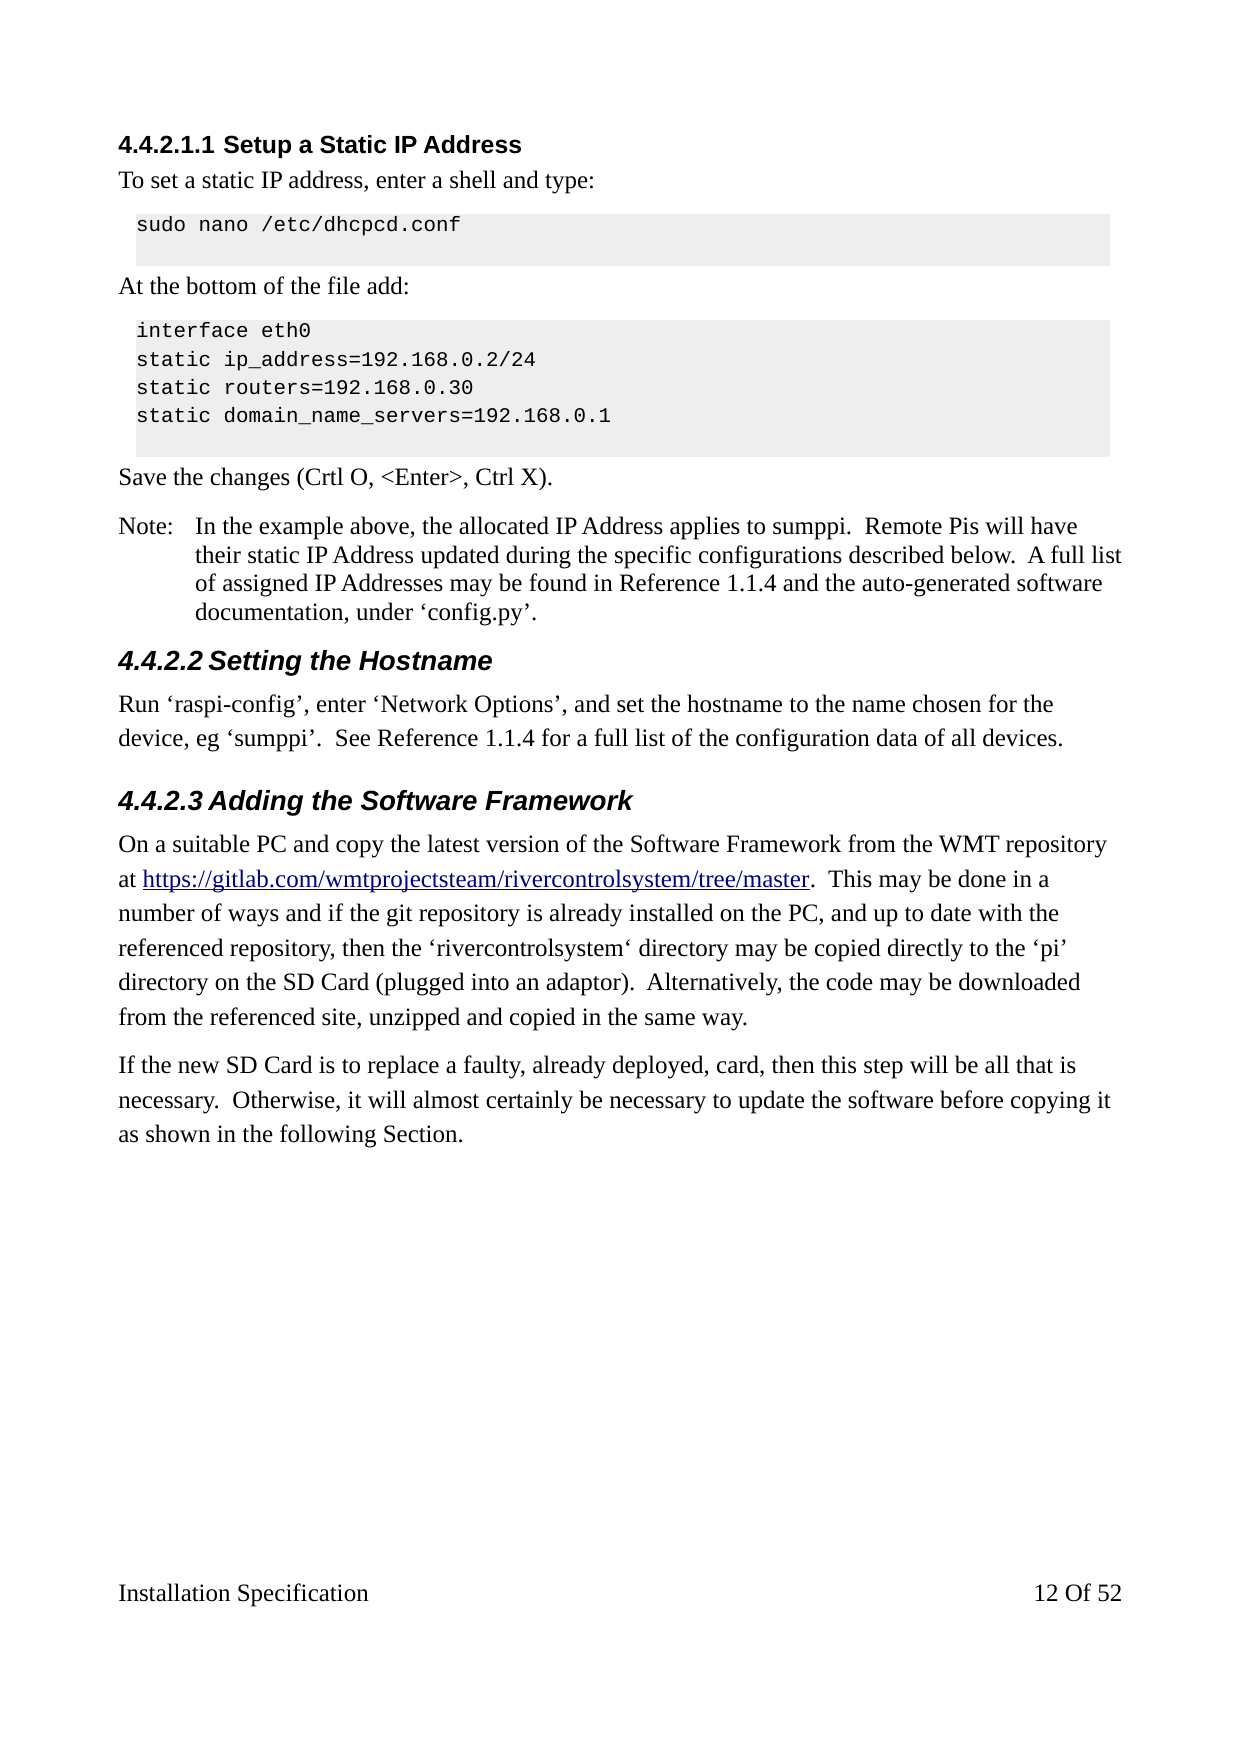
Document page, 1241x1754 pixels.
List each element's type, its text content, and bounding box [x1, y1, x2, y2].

text If the new SD Card is to replace a faulty, already deployed, card, then this step will be all that is necessary. Otherwise, it will almost certainly be necessary to update the software before copying it as shown in the following Section. [118, 1051, 1122, 1148]
subtitle Setting the Hostname [118, 644, 1122, 676]
text sudo nano /etc/dhcpcd.conf [136, 214, 1110, 238]
text On a suitable PC and copy the latest version of the Software Framework from the WMT repository at https://gitlab.com/wmtprojectsteam/rivercontrolsystem/tree/master. This may be done in a number of ways and if the git repository is already installed on the PC, and up to date with the referenced repository, then the ‘rivercontrolsystem‘ directory may be copied directly to the ‘pi’ directory on the SD Card (plugged into an adaptor). Alternatively, the code may be downloaded from the referenced site, unzipped and copied in the same way. [118, 829, 1122, 1030]
text static domain_name_servers=192.168.0.1 [136, 405, 1110, 429]
text Run ‘raspi-config’, enter ‘Network Options’, and set the hostname to the name chosen for the device, eg ‘sumppi’. See Reference 1.1.4 for a full list of the configuration data of all devices. [118, 689, 1122, 752]
text interface eth0 [136, 320, 1110, 344]
subtitle Save the changes (Crtl O, <Enter>, Ctrl X). [118, 462, 1122, 491]
text static routers=192.168.0.30 [136, 377, 1110, 401]
text static ip_address=192.168.0.2/24 [136, 348, 1110, 372]
subtitle Adding the Software Framework [118, 785, 1122, 817]
subtitle Setup a Static IP Address [118, 131, 1122, 159]
text Note: In the example above, the allocated IP Address applies to sumppi. Remote Pis will have their static IP Address updated during the specific configurations described below. A full list of assigned IP Addresses may be found in Reference 1.1.4 and the auto-generated software documentation, under ‘config.py’. [118, 511, 1122, 626]
text To set a static IP address, enter a shell and type: [118, 165, 1122, 194]
text At the bottom of the file add: [118, 271, 1122, 300]
